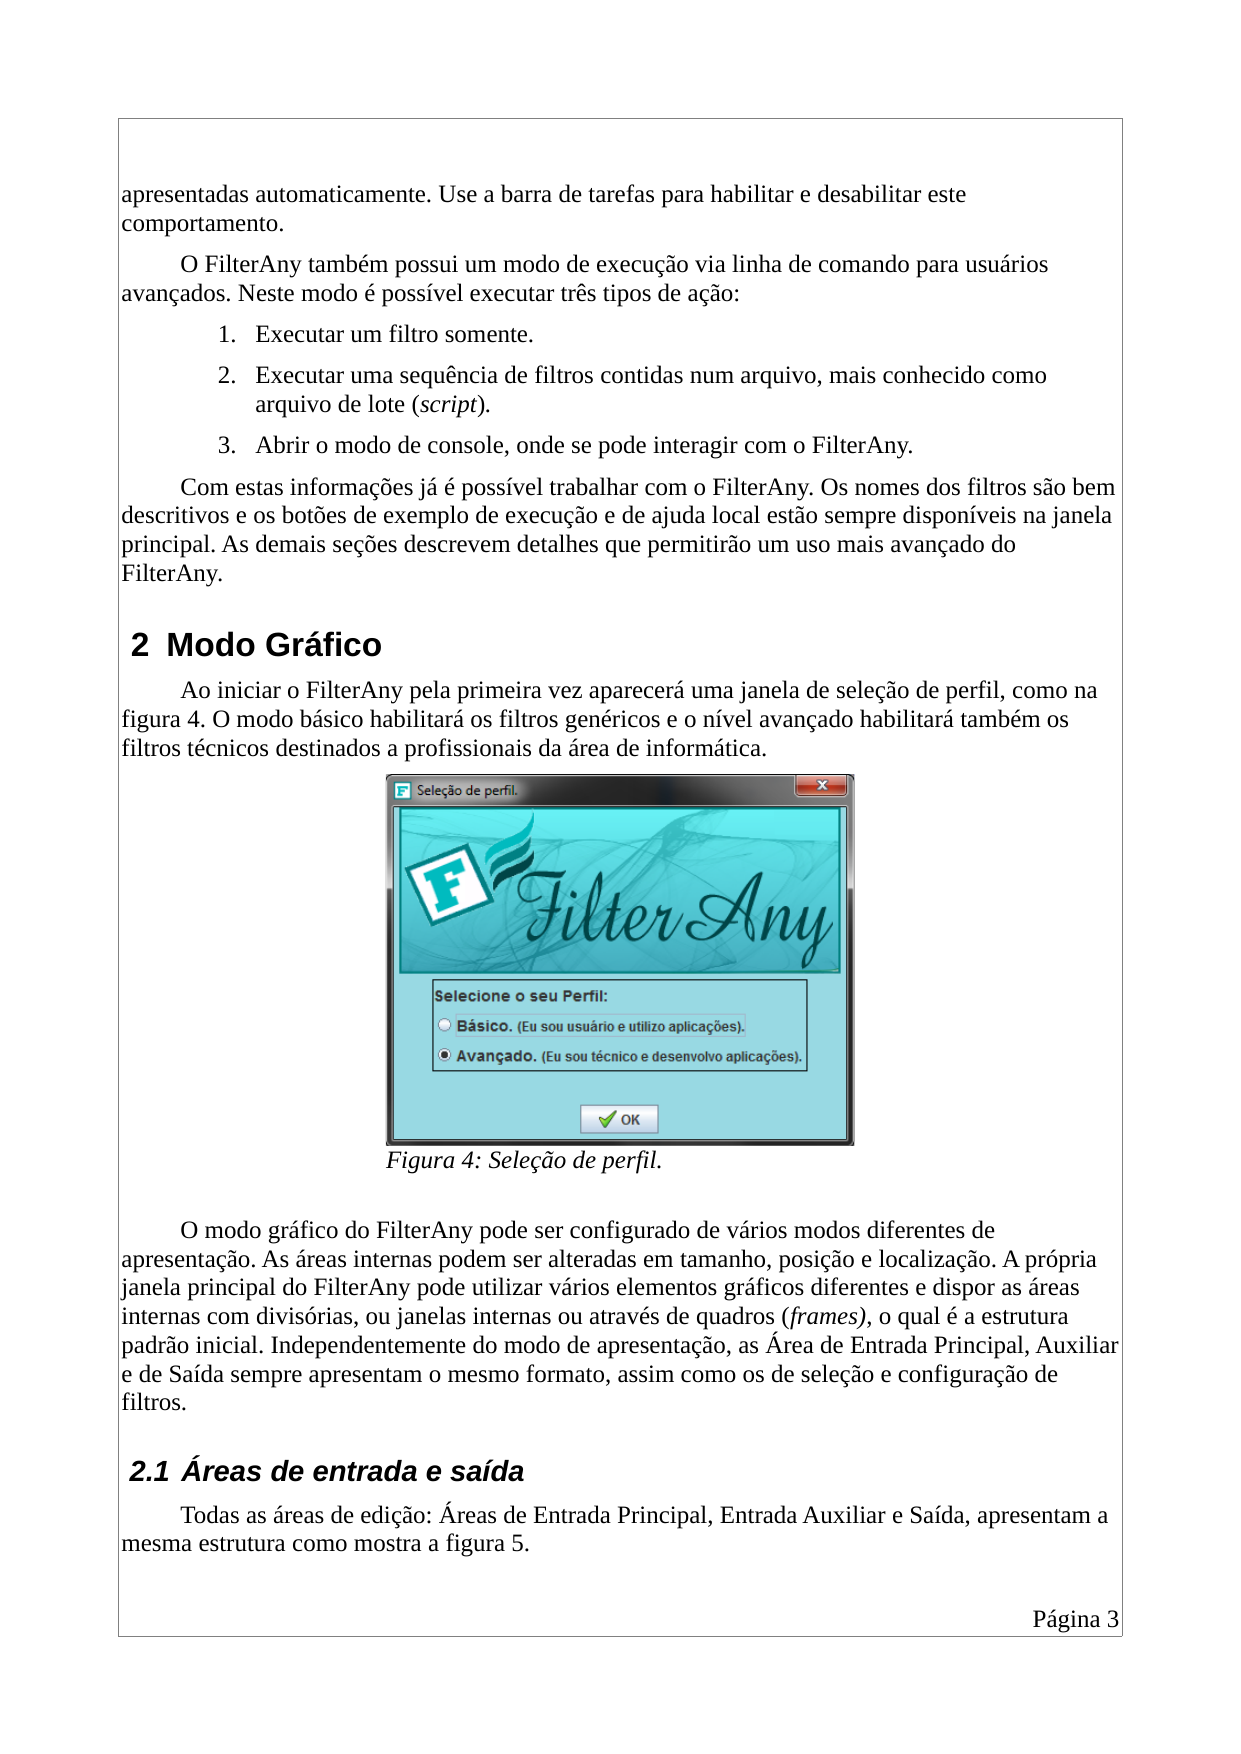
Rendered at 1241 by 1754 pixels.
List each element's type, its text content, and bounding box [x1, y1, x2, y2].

text O FilterAny também possui um modo de execução via linha de comando para usuários avançados. Neste modo é possível executar três tipos de ação: [121, 249, 1119, 307]
subtitle Modo Gráfico [121, 624, 1119, 663]
text Com estas informações já é possível trabalhar com o FilterAny. Os nomes dos filtros são bem descritivos e os botões de exemplo de execução e de ajuda local estão sempre disponíveis na janela principal. As demais seções descrevem detalhes que permitirão um uso mais avançado do FilterAny. [121, 472, 1119, 587]
list Executar uma sequência de filtros contidas num arquivo, mais conhecido como arquivo de lote (script). [218, 361, 1119, 418]
subtitle Áreas de entrada e saída [121, 1454, 1119, 1487]
text Ao iniciar o FilterAny pela primeira vez aparecerá uma janela de seleção de perfil, como na figura 4. O modo básico habilitará os filtros genéricos e o nível avançado habilitará também os filtros técnicos destinados a profissionais da área de informática. [121, 676, 1119, 762]
text apresentadas automaticamente. Use a barra de tarefas para habilitar e desabilitar este comportamento. [121, 179, 1119, 237]
text Figura 4: Seleção de perfil. [386, 1146, 854, 1174]
list Executar um filtro somente. [218, 319, 1119, 348]
text Todas as áreas de edição: Áreas de Entrada Principal, Entrada Auxiliar e Saída, apresentam a mesma estrutura como mostra a figura 5. [121, 1500, 1119, 1557]
text O modo gráfico do FilterAny pode ser configurado de vários modos diferentes de apresentação. As áreas internas podem ser alteradas em tamanho, posição e localização. A própria janela principal do FilterAny pode utilizar vários elementos gráficos diferentes e dispor as áreas internas com divisórias, ou janelas internas ou através de quadros (frames), o qual é a estrutura padrão inicial. Independentemente do modo de apresentação, as Área de Entrada Principal, Auxiliar e de Saída sempre apresentam o mesmo formato, assim como os de seleção e configuração de filtros. [121, 1215, 1119, 1416]
list Abrir o modo de console, onde se pode interagir com o FilterAny. [218, 431, 1119, 459]
